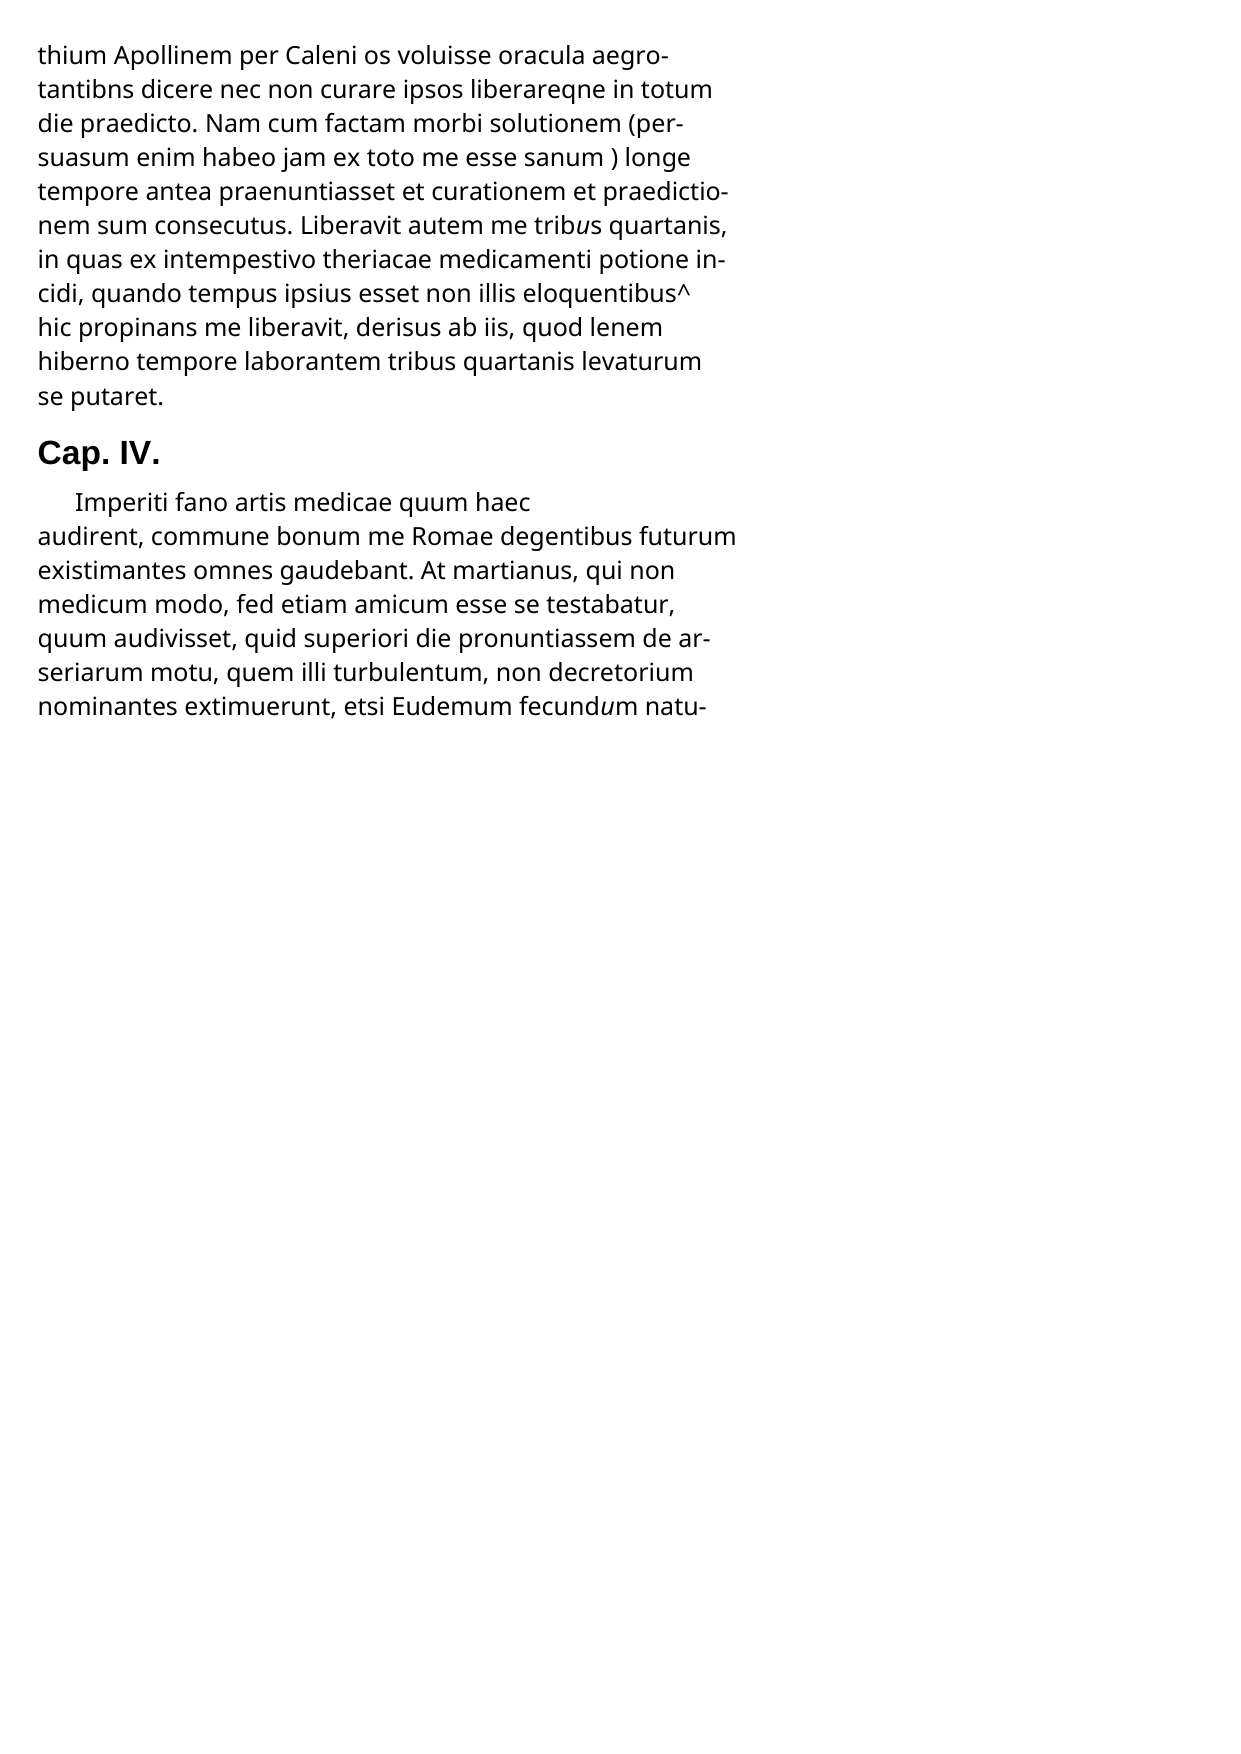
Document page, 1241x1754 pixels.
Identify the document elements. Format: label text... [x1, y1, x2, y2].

text thium Apollinem per Caleni os voluisse oracula aegro- tantibns dicere nec non curare ipsos liberareqne in totum die praedicto. Nam cum factam morbi solutionem (per- suasum enim habeo jam ex toto me esse sanum ) longe tempore antea praenuntiasset et curationem et praedictio- nem sum consecutus. Liberavit autem me tribus quartanis, in quas ex intempestivo theriacae medicamenti potione in- cidi, quando tempus ipsius esset non illis eloquentibus^ hic propinans me liberavit, derisus ab iis, quod lenem hiberno tempore laborantem tribus quartanis levaturum se putaret. [37, 37, 1203, 412]
text Imperiti fano artis medicae quum haec audirent, commune bonum me Romae degentibus futurum existimantes omnes gaudebant. At martianus, qui non medicum modo, fed etiam amicum esse se testabatur, quum audivisset, quid superiori die pronuntiassem de ar- seriarum motu, quem illi turbulentum, non decretorium nominantes extimuerunt, etsi Eudemum fecundum natu- [37, 484, 1203, 723]
subtitle Cap. IV. [37, 433, 1203, 472]
